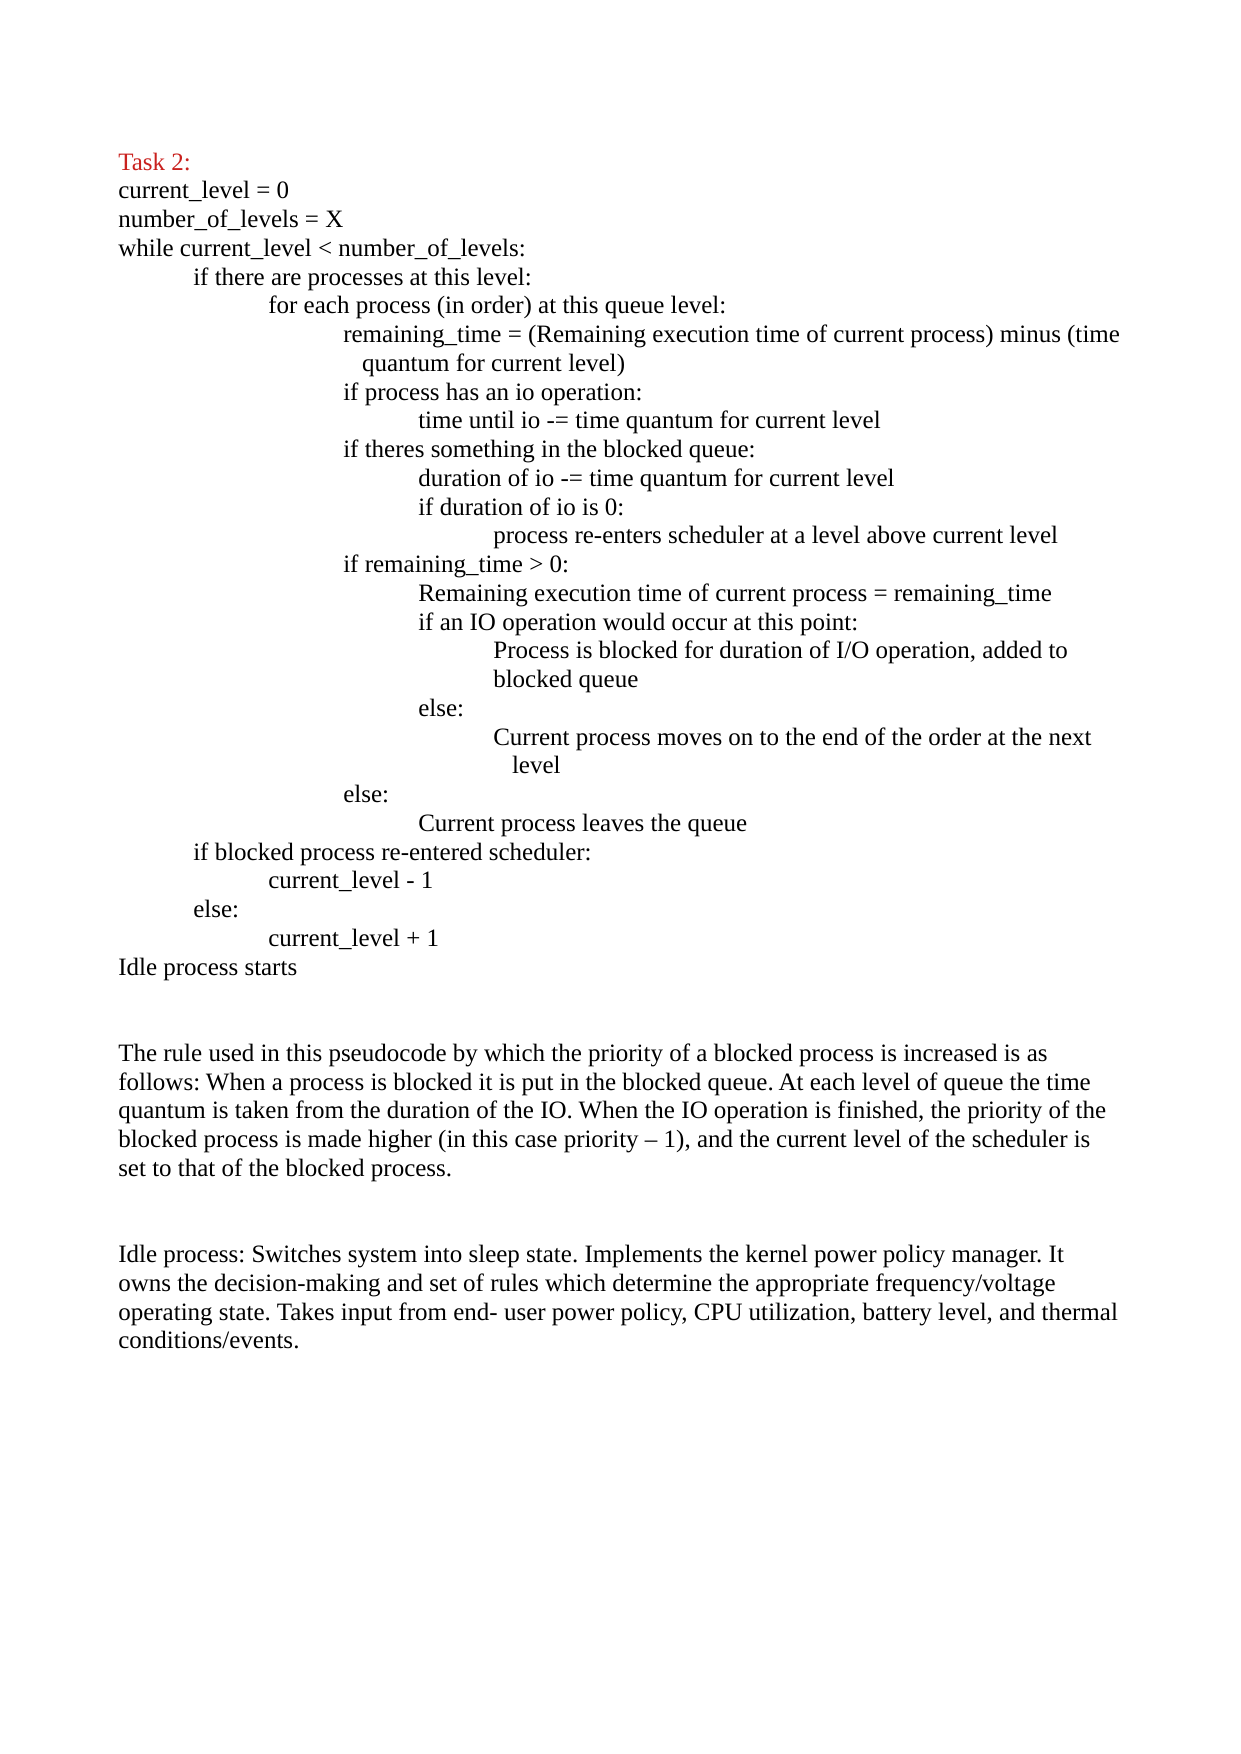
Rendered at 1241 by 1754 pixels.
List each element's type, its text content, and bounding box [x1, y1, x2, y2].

text while current_level < number_of_levels: [118, 233, 1122, 262]
text Current process moves on to the end of the order at the next level [118, 722, 1122, 779]
text for each process (in order) at this queue level: [118, 291, 1122, 319]
text if remaining_time > 0: [118, 549, 1122, 578]
text if there are processes at this level: [118, 262, 1122, 291]
text Idle process: Switches system into sleep state. Implements the kernel power policy manager. It owns the decision-making and set of rules which determine the appropriate frequency/voltage operating state. Takes input from end- user power policy, CPU utilization, battery level, and thermal conditions/events. [118, 1239, 1122, 1354]
text else: [118, 693, 1122, 722]
text number_of_levels = X [118, 204, 1122, 233]
text if duration of io is 0: [118, 492, 1122, 521]
text else: [118, 894, 1122, 923]
text time until io -= time quantum for current level [118, 406, 1122, 434]
text if process has an io operation: [118, 377, 1122, 406]
text else: [118, 779, 1122, 808]
text current_level = 0 [118, 176, 1122, 204]
text Task 2: [118, 147, 1122, 176]
text Current process leaves the queue [118, 808, 1122, 837]
text The rule used in this pseudocode by which the priority of a blocked process is increased is as follows: When a process is blocked it is put in the blocked queue. At each level of queue the time quantum is taken from the duration of the IO. When the IO operation is finished, the priority of the blocked process is made higher (in this case priority – 1), and the current level of the scheduler is set to that of the blocked process. [118, 1038, 1122, 1182]
text Idle process starts [118, 952, 1122, 981]
text duration of io -= time quantum for current level [118, 463, 1122, 492]
text if theres something in the blocked queue: [118, 434, 1122, 463]
text current_level - 1 [118, 866, 1122, 894]
text process re-enters scheduler at a level above current level [118, 521, 1122, 549]
text remaining_time = (Remaining execution time of current process) minus (time quantum for current level) [118, 319, 1122, 377]
text if an IO operation would occur at this point: [118, 607, 1122, 636]
text current_level + 1 [118, 923, 1122, 952]
text Remaining execution time of current process = remaining_time [118, 578, 1122, 607]
text if blocked process re-entered scheduler: [118, 837, 1122, 866]
text Process is blocked for duration of I/O operation, added to blocked queue [118, 636, 1122, 693]
